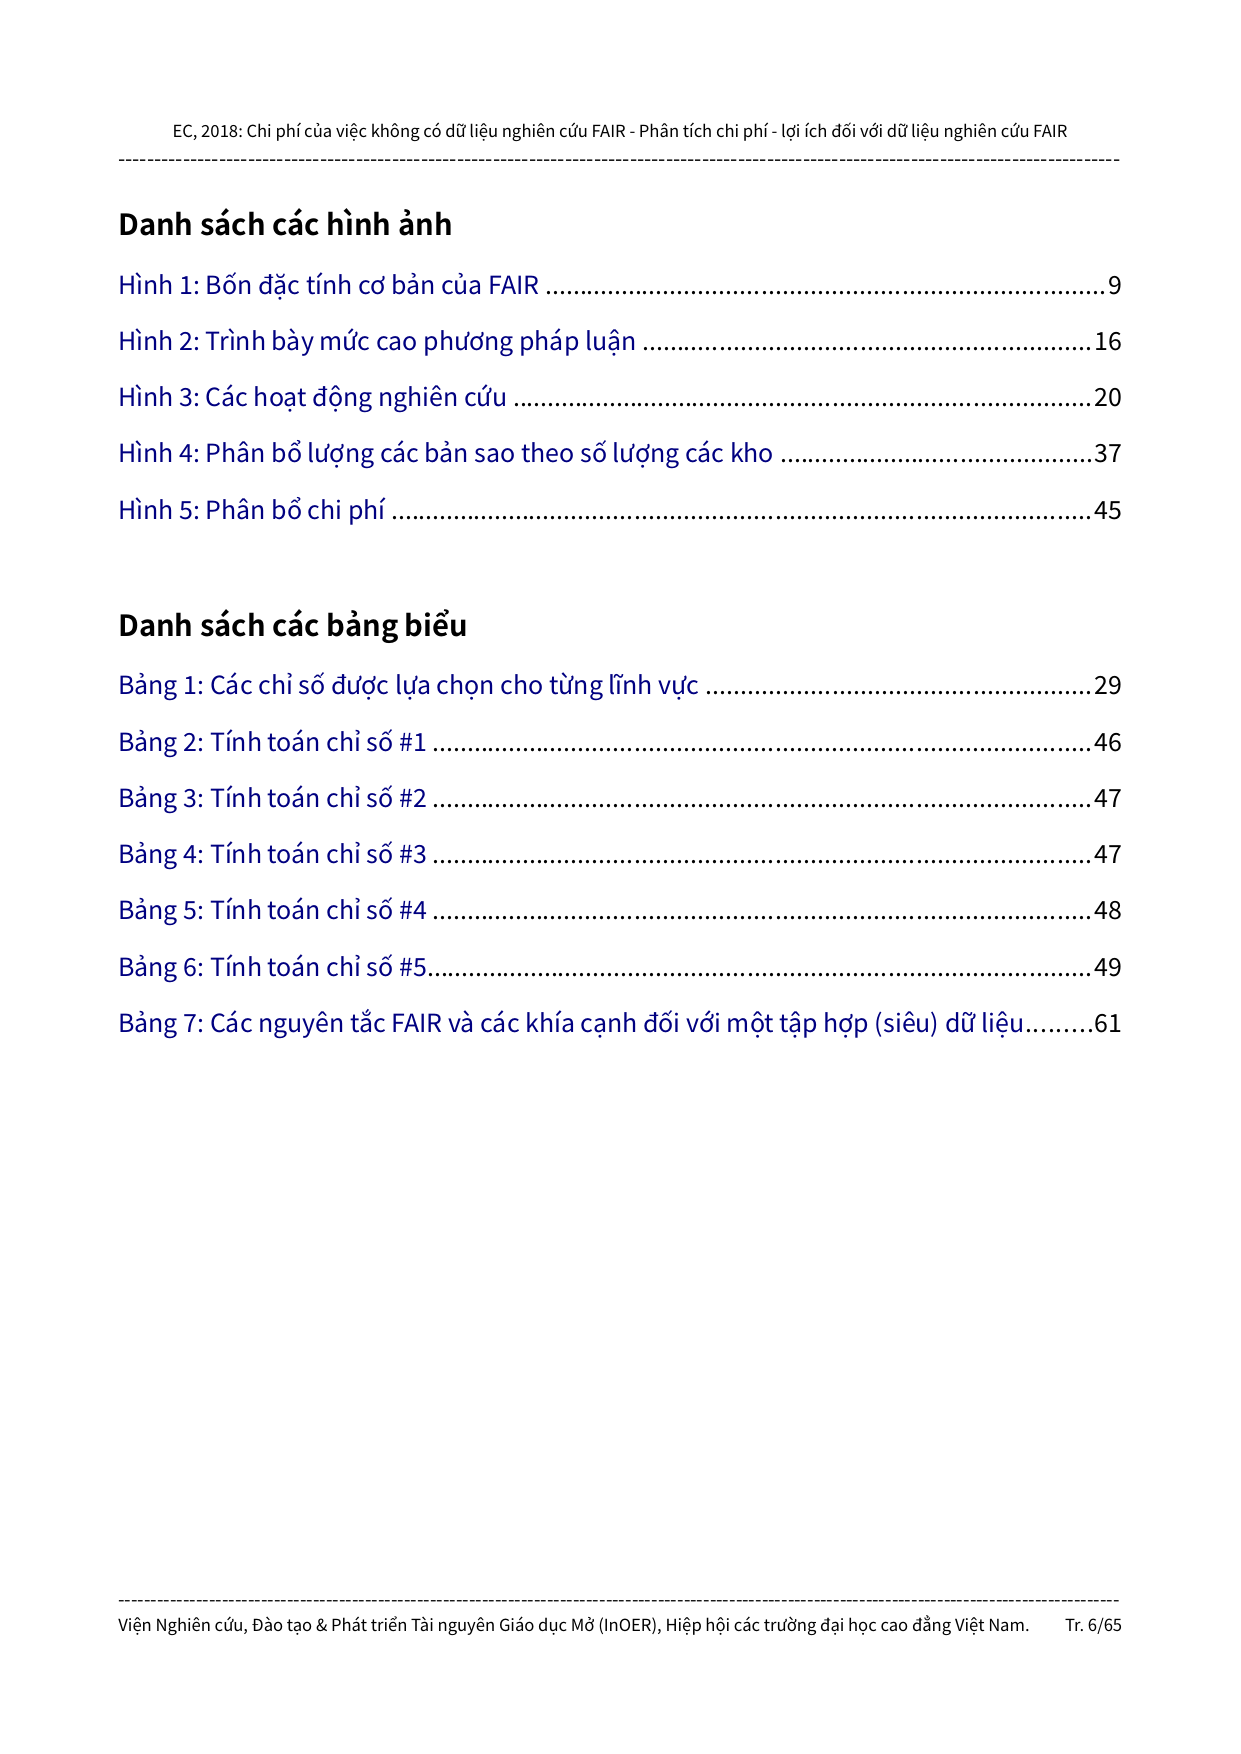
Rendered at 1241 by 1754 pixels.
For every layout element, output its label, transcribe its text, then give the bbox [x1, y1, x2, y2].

text Bảng 1: Các chỉ số được lựa chọn cho từng lĩnh vực 29 [118, 666, 1122, 702]
text Danh sách các hình ảnh [118, 202, 1122, 244]
text Hình 2: Trình bày mức cao phương pháp luận 16 [118, 321, 1122, 358]
text Hình 4: Phân bổ lượng các bản sao theo số lượng các kho 37 [118, 434, 1122, 470]
text Bảng 4: Tính toán chỉ số #3 47 [118, 834, 1122, 871]
text Danh sách các bảng biểu [118, 603, 1122, 645]
text Hình 3: Các hoạt động nghiên cứu 20 [118, 378, 1122, 414]
text Bảng 5: Tính toán chỉ số #4 48 [118, 891, 1122, 927]
text Bảng 2: Tính toán chỉ số #1 46 [118, 722, 1122, 758]
text Hình 5: Phân bổ chi phí 45 [118, 490, 1122, 526]
text Bảng 3: Tính toán chỉ số #2 47 [118, 778, 1122, 814]
text Hình 1: Bốn đặc tính cơ bản của FAIR 9 [118, 265, 1122, 301]
text Bảng 6: Tính toán chỉ số #5 49 [118, 947, 1122, 983]
text Bảng 7: Các nguyên tắc FAIR và các khía cạnh đối với một tập hợp (siêu) dữ liệu 61 [118, 1003, 1122, 1039]
